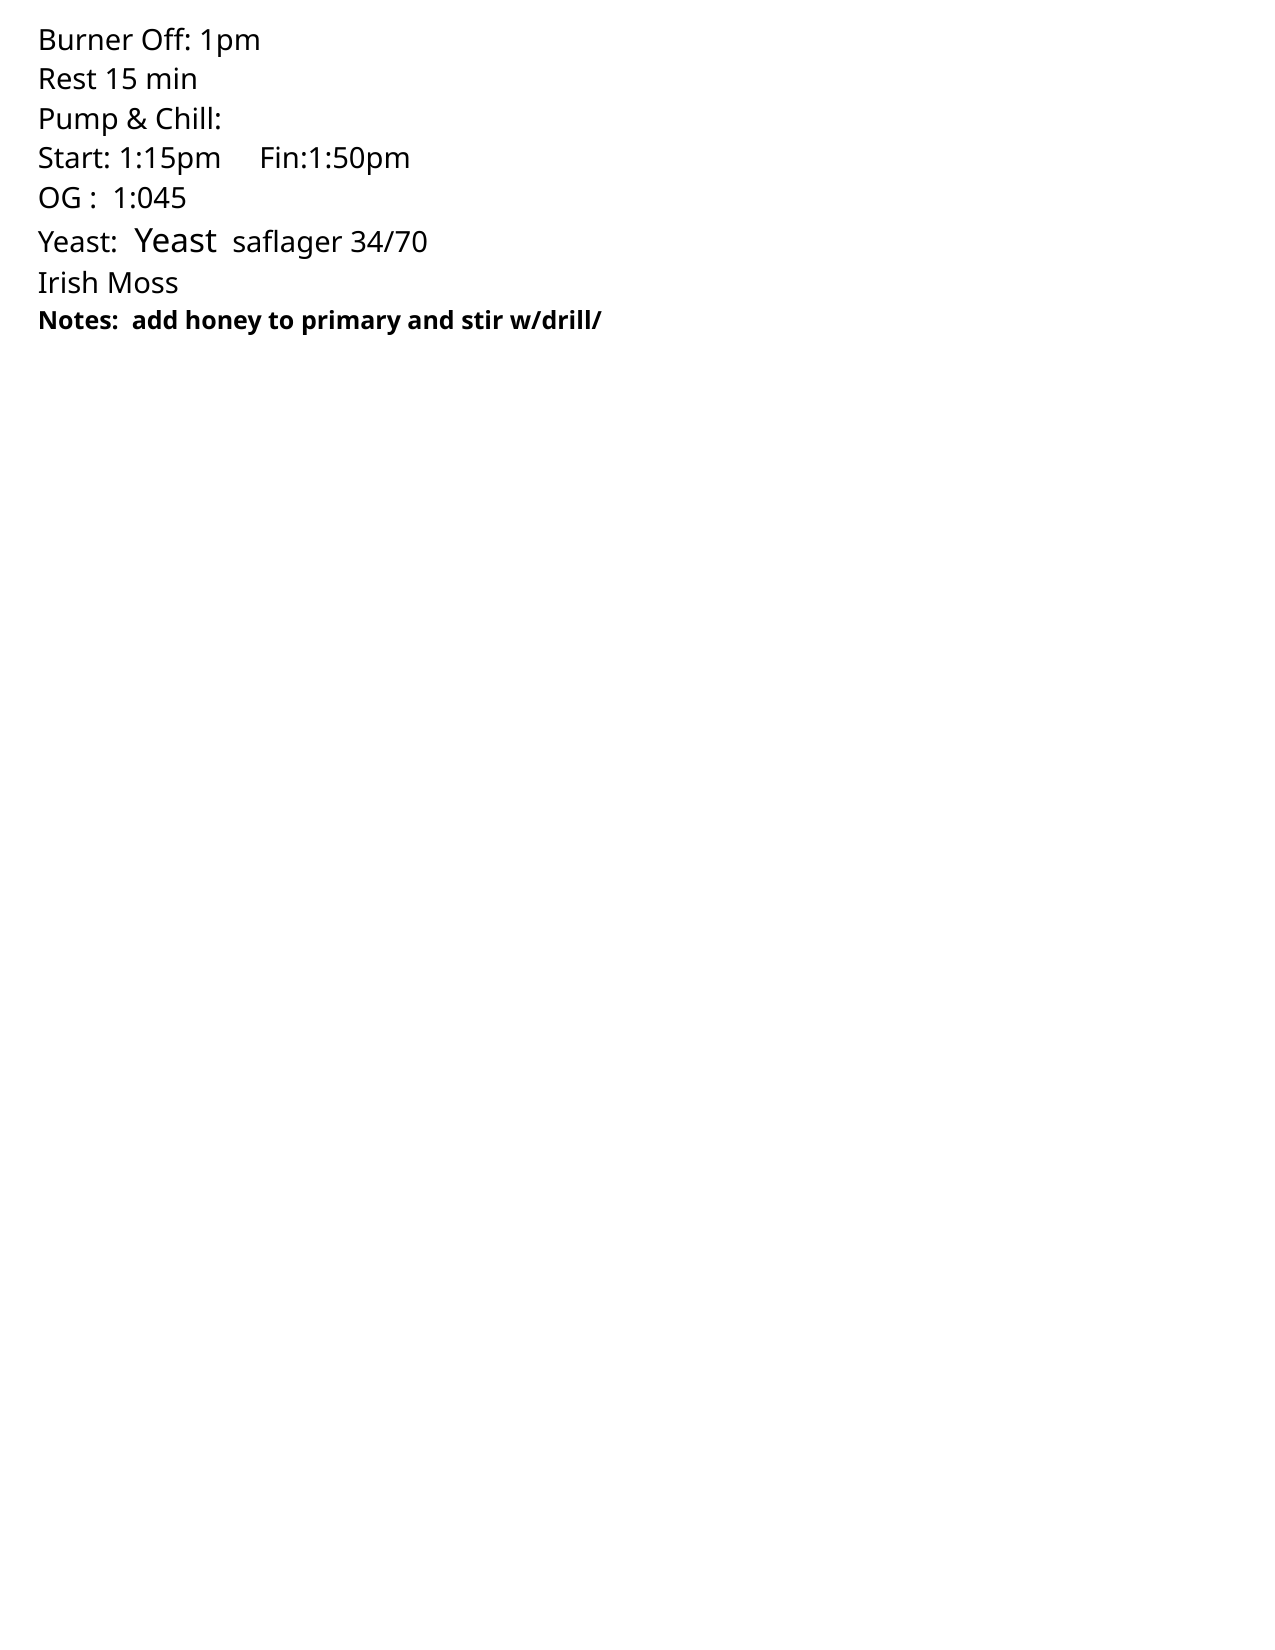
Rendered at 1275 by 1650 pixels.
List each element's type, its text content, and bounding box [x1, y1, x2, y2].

text OG : 1:045 [38, 177, 1237, 217]
text Irish Moss [38, 263, 1237, 302]
text Burner Off: 1pm [38, 19, 1237, 58]
text Notes: add honey to primary and stir w/drill/ [38, 302, 1237, 336]
text Start: 1:15pm Fin:1:50pm [38, 138, 1237, 177]
text Rest 15 min [38, 58, 1237, 98]
text Yeast: Yeast saflager 34/70 [38, 217, 1237, 263]
text Pump & Chill: [38, 98, 1237, 138]
